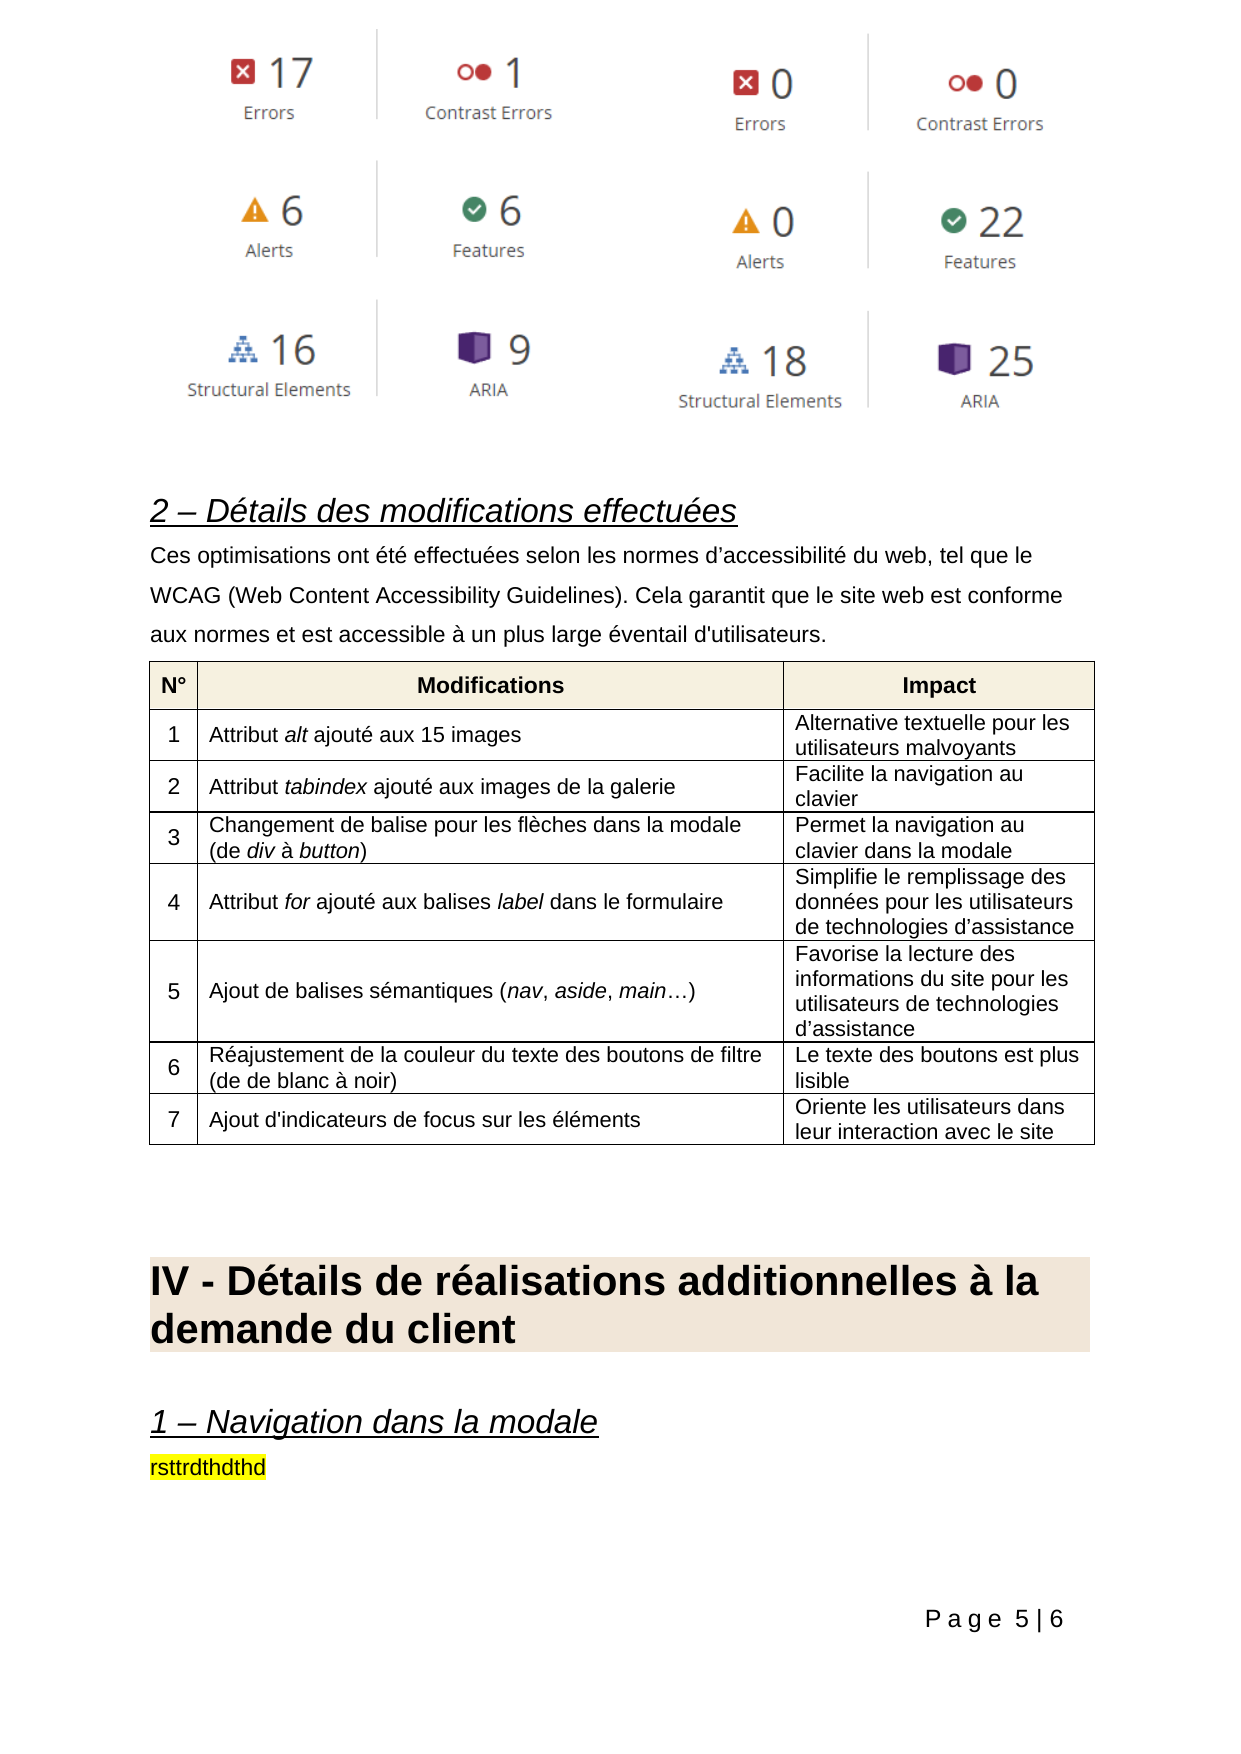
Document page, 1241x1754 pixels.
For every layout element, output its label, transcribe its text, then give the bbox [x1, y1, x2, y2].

table_cell Simplifie le remplissage des données pour les utilisateurs de technologies d’assistance [784, 864, 1094, 939]
table_cell 5 [150, 941, 197, 1041]
table_cell 3 [150, 813, 197, 863]
table_cell 2 [150, 761, 197, 811]
table_header Modifications [198, 662, 783, 708]
table_header Impact [784, 662, 1094, 708]
table_cell 7 [150, 1094, 197, 1144]
subtitle 2 – Détails des modifications effectuées [150, 491, 1090, 530]
table_cell Attribut tabindex ajouté aux images de la galerie [198, 761, 783, 811]
table_cell Changement de balise pour les flèches dans la modale (de div à button) [198, 813, 783, 863]
table_cell Attribut alt ajouté aux 15 images [198, 710, 783, 760]
table_cell Ajout de balises sémantiques (nav, aside, main…) [198, 941, 783, 1041]
table_cell 4 [150, 864, 197, 939]
table_cell 1 [150, 710, 197, 760]
table_header N° [150, 662, 197, 708]
table_cell Favorise la lecture des informations du site pour les utilisateurs de technologies d’assistance [784, 941, 1094, 1041]
table_cell Permet la navigation au clavier dans la modale [784, 813, 1094, 863]
subtitle IV - Détails de réalisations additionnelles à la demande du client [150, 1257, 1090, 1352]
table_cell Attribut for ajouté aux balises label dans le formulaire [198, 864, 783, 939]
table_cell 6 [150, 1043, 197, 1093]
table_cell Facilite la navigation au clavier [784, 761, 1094, 811]
text Ces optimisations ont été effectuées selon les normes d’accessibilité du web, tel que le WCAG (Web Content Accessibility Guidelines). Cela garantit que le site web est conforme aux normes et est accessible à un plus large éventail d'utilisateurs. [150, 542, 1090, 647]
table_cell Le texte des boutons est plus lisible [784, 1043, 1094, 1093]
text rsttrdthdthd [150, 1453, 1090, 1480]
table_cell Réajustement de la couleur du texte des boutons de filtre (de de blanc à noir) [198, 1043, 783, 1093]
subtitle 1 – Navigation dans la modale [150, 1402, 1090, 1441]
table_cell Ajout d'indicateurs de focus sur les éléments [198, 1094, 783, 1144]
table_cell Alternative textuelle pour les utilisateurs malvoyants [784, 710, 1094, 760]
table_cell Oriente les utilisateurs dans leur interaction avec le site [784, 1094, 1094, 1144]
